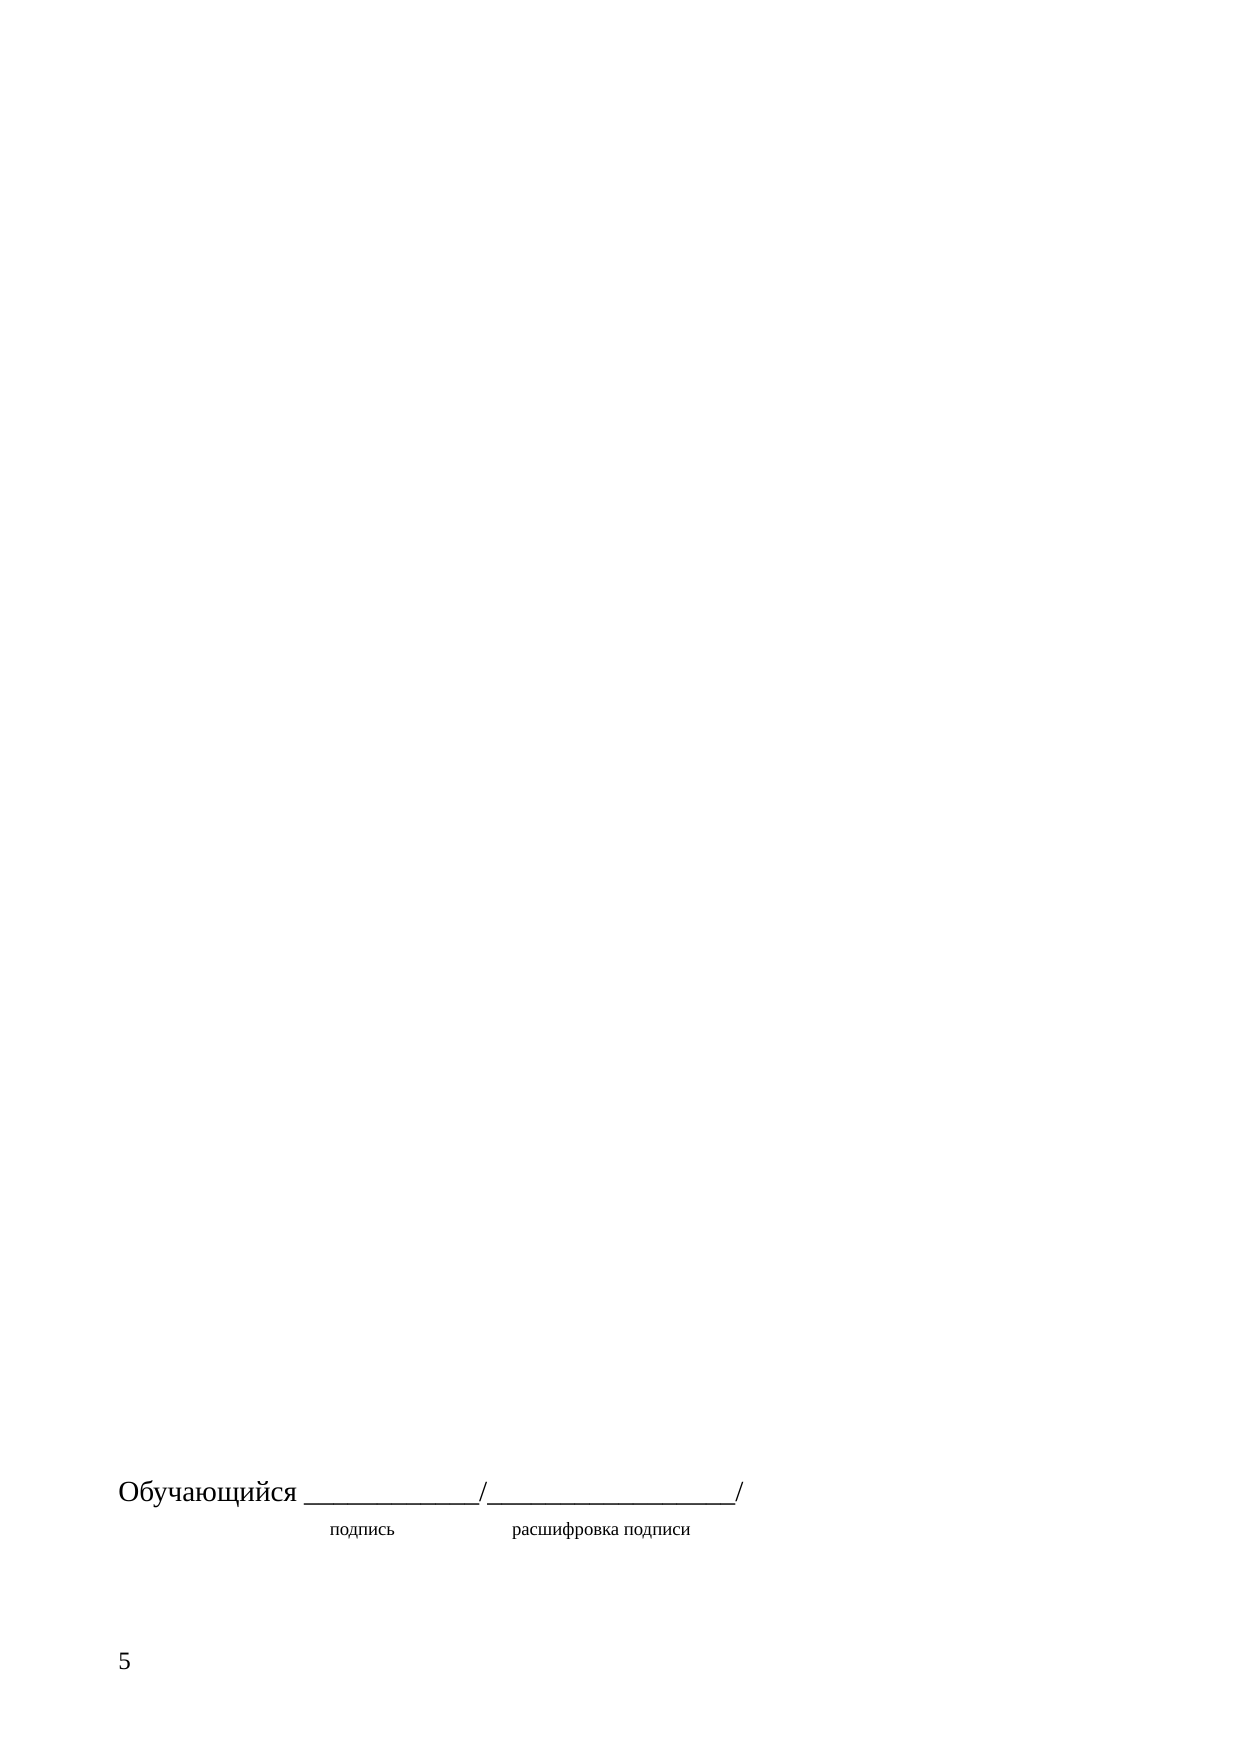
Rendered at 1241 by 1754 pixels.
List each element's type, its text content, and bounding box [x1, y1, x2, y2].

text подпись расшифровка подписи [118, 1508, 1181, 1541]
text Обучающийся ____________/_________________/ [118, 1474, 1181, 1508]
